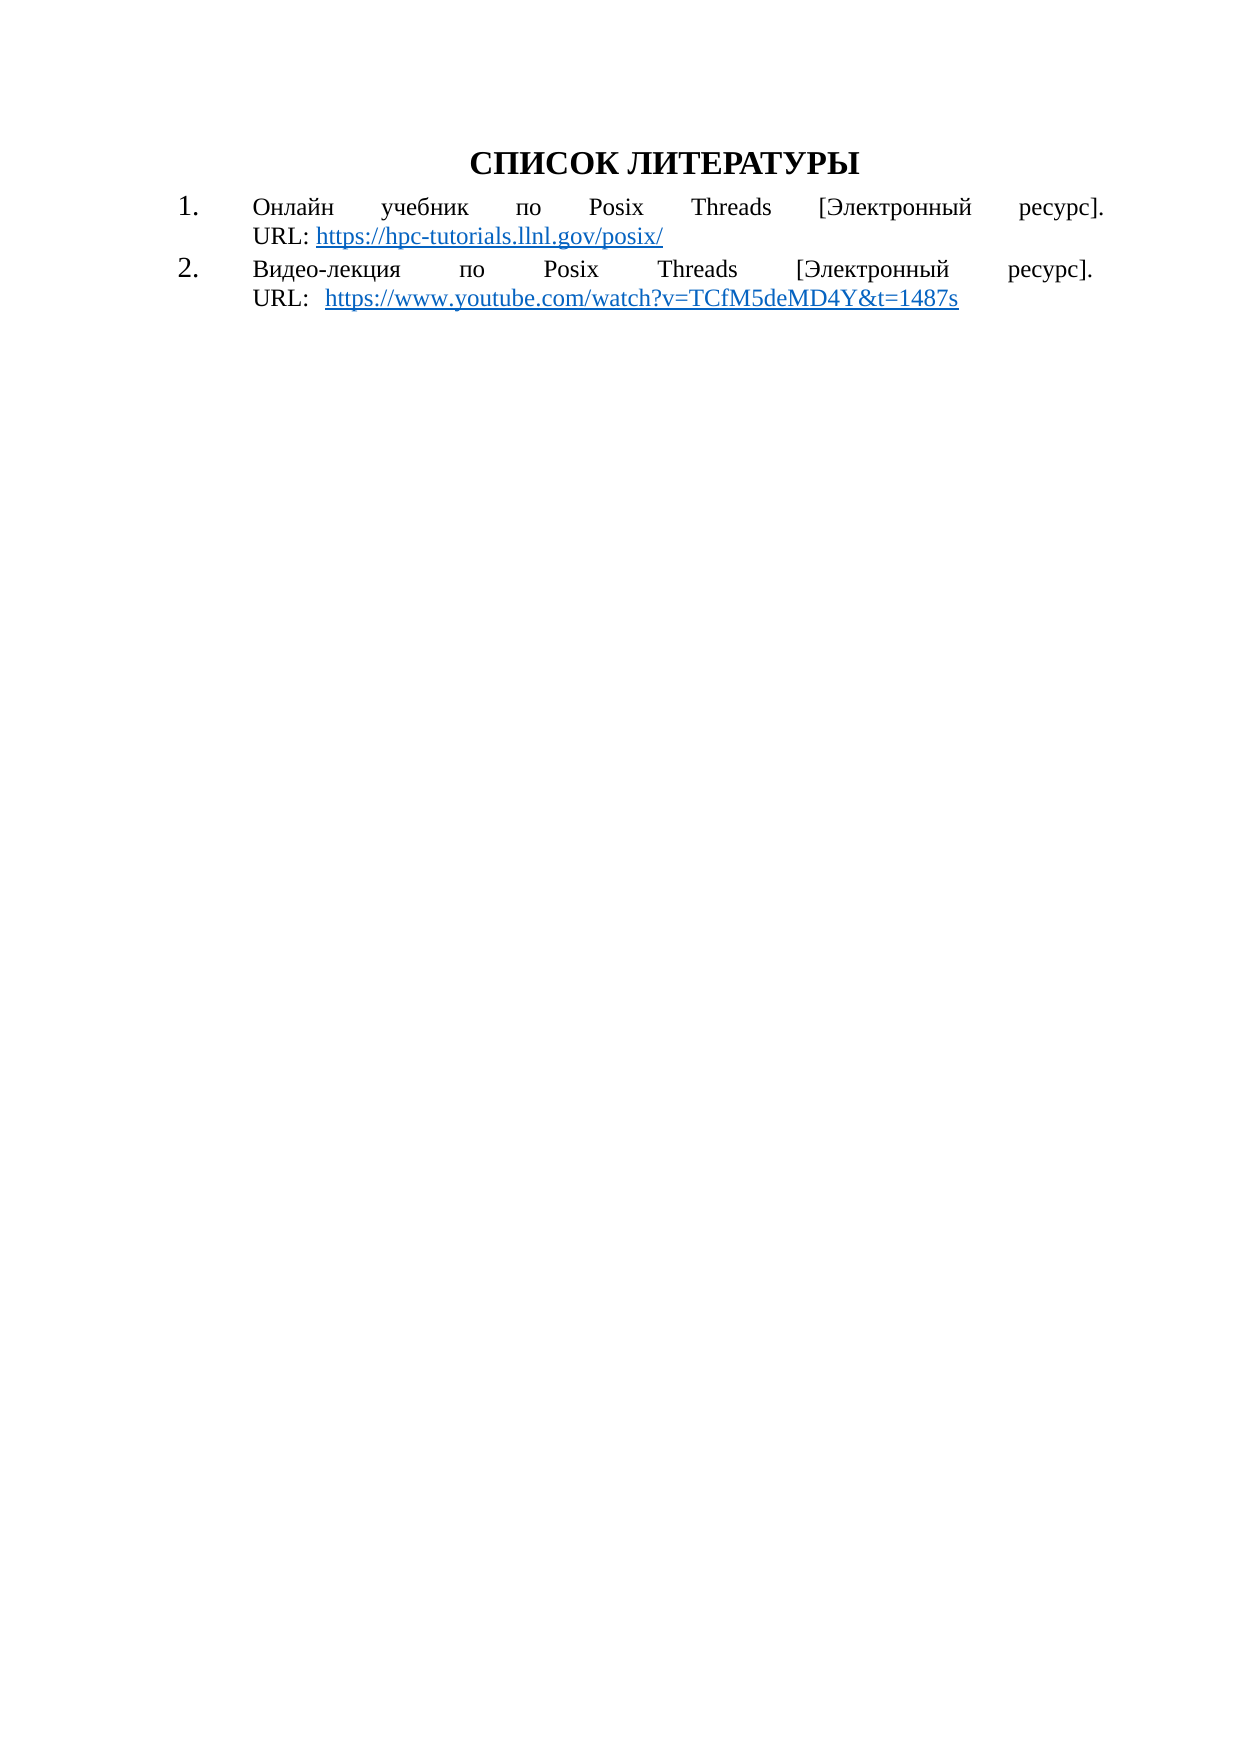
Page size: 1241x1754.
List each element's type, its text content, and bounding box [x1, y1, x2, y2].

list Видео-лекция по Posix Threads [Электронный ресурс]. URL: https://www.youtube.com/watch?v=TCfM5deMD4Y&t=1487s [177, 250, 1152, 312]
subtitle СПИСОК ЛИТЕРАТУРЫ [177, 143, 1152, 181]
list Онлайн учебник по Posix Threads [Электронный ресурс]. URL: https://hpc-tutorials.llnl.gov/posix/ [177, 188, 1152, 250]
